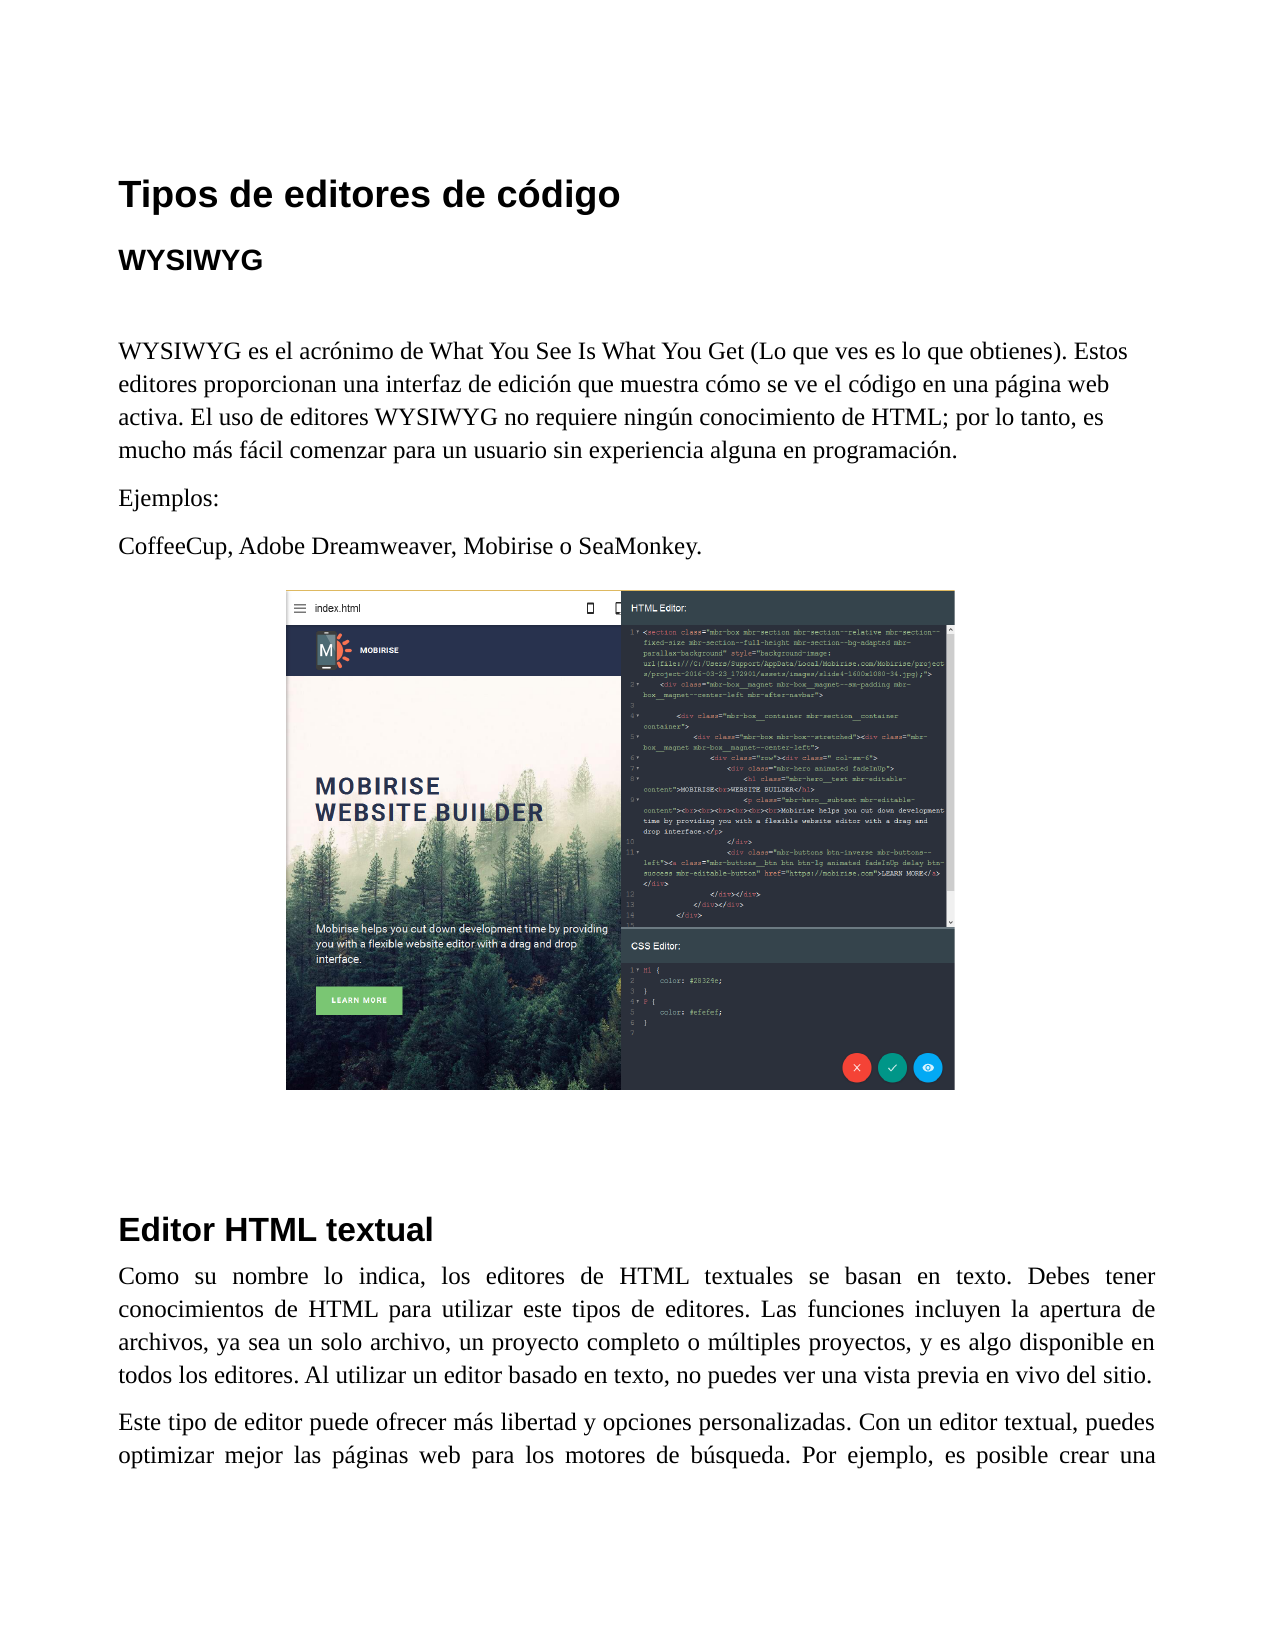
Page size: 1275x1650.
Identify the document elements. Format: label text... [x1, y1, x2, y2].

subtitle Tipos de editores de código [118, 172, 1157, 216]
picture [286, 590, 955, 1090]
subtitle WYSIWYG [118, 243, 1157, 276]
text Ejemplos: [118, 483, 1157, 512]
text WYSIWYG es el acrónimo de What You See Is What You Get (Lo que ves es lo que obtienes). Estos editores proporcionan una interfaz de edición que muestra cómo se ve el código en una página web activa. El uso de editores WYSIWYG no requiere ningún conocimiento de HTML; por lo tanto, es mucho más fácil comenzar para un usuario sin experiencia alguna en programación. [118, 336, 1157, 464]
subtitle Editor HTML textual [118, 1210, 1157, 1248]
text CoffeeCup, Adobe Dreamweaver, Mobirise o SeaMonkey. [118, 531, 1157, 559]
text Este tipo de editor puede ofrecer más libertad y opciones personalizadas. Con un editor textual, puedes optimizar mejor las páginas web para los motores de búsqueda. Por ejemplo, es posible crear una [118, 1407, 1157, 1469]
text Como su nombre lo indica, los editores de HTML textuales se basan en texto. Debes tener conocimientos de HTML para utilizar este tipos de editores. Las funciones incluyen la apertura de archivos, ya sea un solo archivo, un proyecto completo o múltiples proyectos, y es algo disponible en todos los editores. Al utilizar un editor basado en texto, no puedes ver una vista previa en vivo del sitio. [118, 1261, 1157, 1389]
